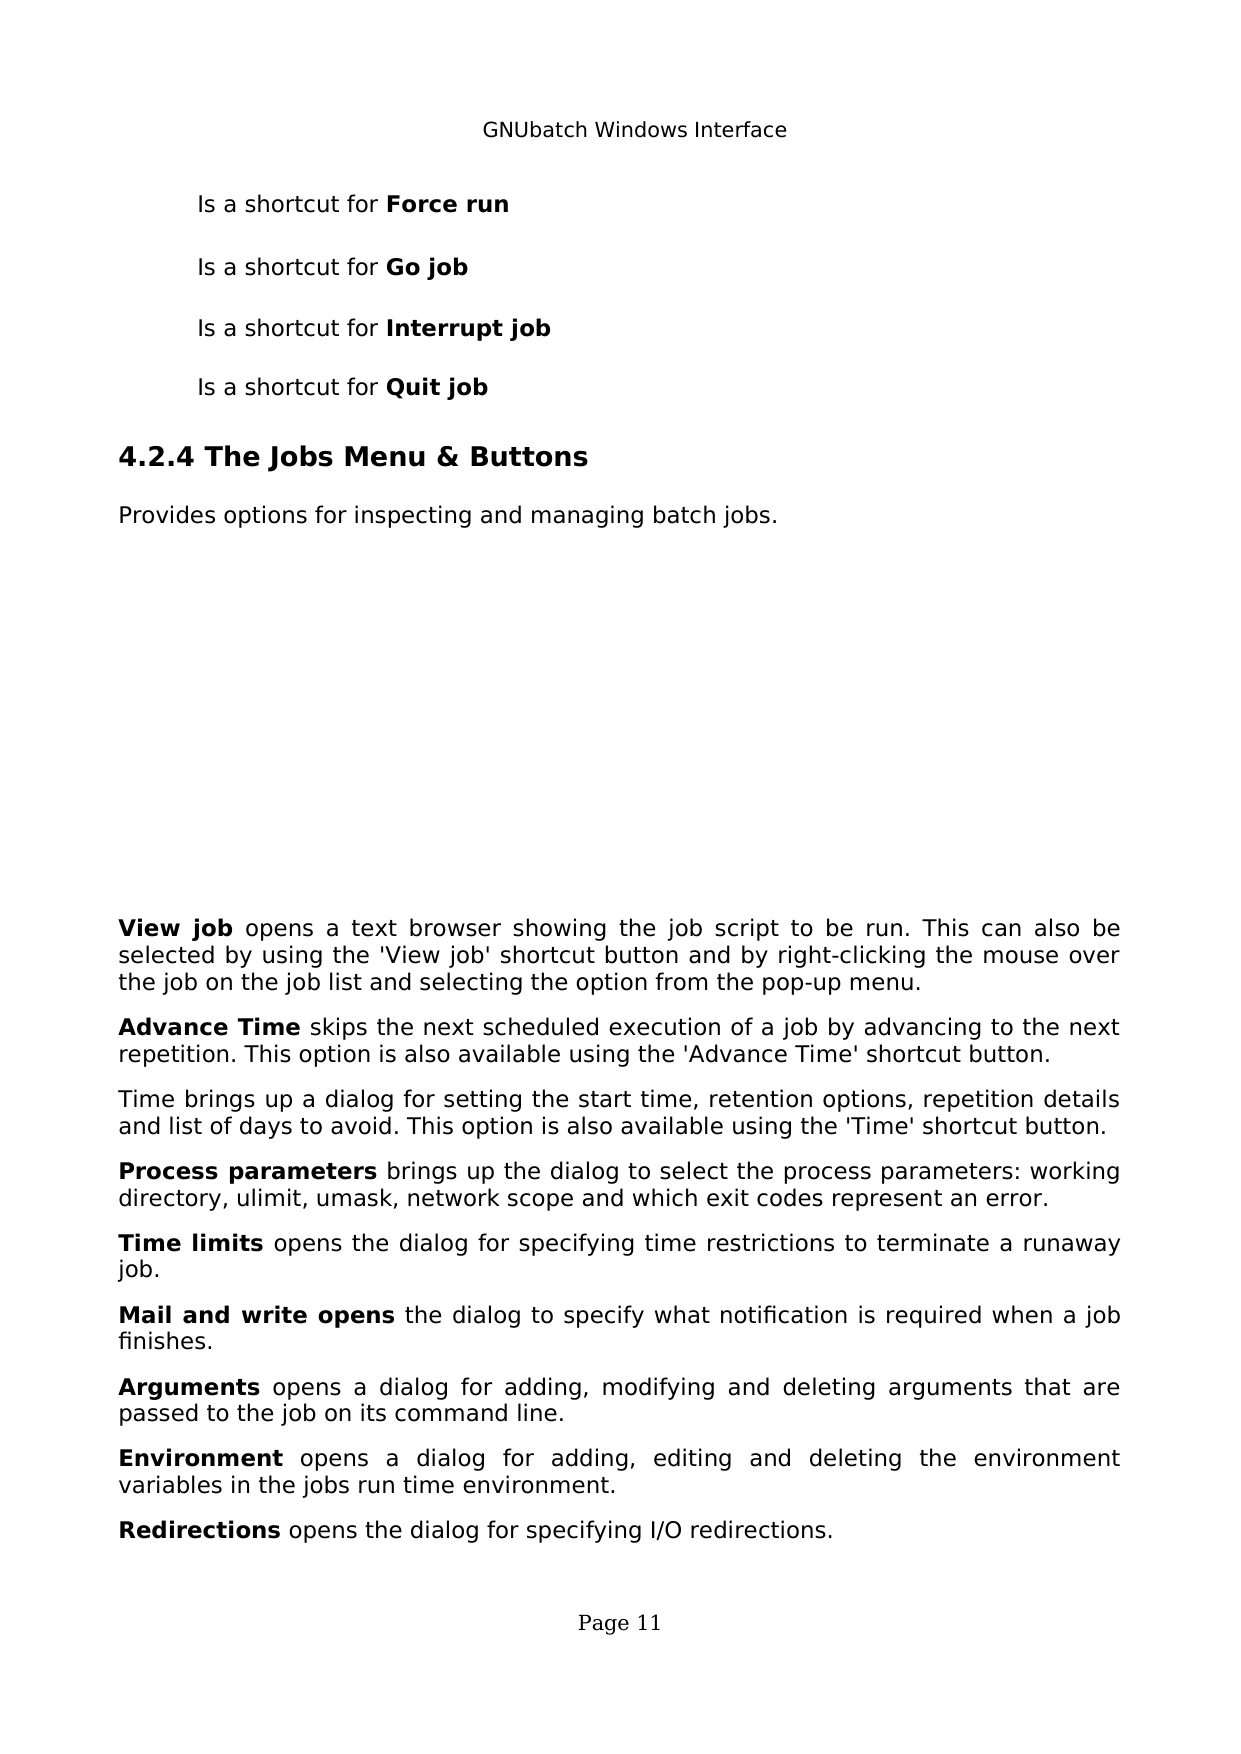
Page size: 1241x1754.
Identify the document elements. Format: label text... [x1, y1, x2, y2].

text Arguments opens a dialog for adding, modifying and deleting arguments that are passed to the job on its command line. [118, 1374, 1122, 1427]
text Time limits opens the dialog for specifying time restrictions to terminate a runaway job. [118, 1230, 1122, 1283]
table_cell Is a shortcut for Interrupt job [194, 298, 607, 359]
text Time brings up a dialog for setting the start time, retention options, repetition details and list of days to avoid. This option is also available using the 'Time' shortcut button. [118, 1086, 1122, 1140]
table_cell Is a shortcut for Go job [194, 238, 607, 298]
table_cell [118, 359, 194, 416]
table_cell [118, 238, 194, 298]
text Environment opens a dialog for adding, editing and deleting the environment variables in the jobs run time environment. [118, 1446, 1122, 1499]
subtitle The Jobs Menu & Buttons [118, 441, 1122, 473]
table_cell [118, 172, 194, 237]
text Advance Time skips the next scheduled execution of a job by advancing to the next repetition. This option is also available using the 'Advance Time' shortcut button. [118, 1014, 1122, 1068]
text Redirections opens the dialog for specifying I/O redirections. [118, 1517, 1122, 1544]
table_cell [118, 298, 194, 359]
text Mail and write opens the dialog to specify what notification is required when a job finishes. [118, 1302, 1122, 1355]
table_cell Is a shortcut for Force run [194, 172, 607, 237]
text Provides options for inspecting and managing batch jobs. [118, 502, 1122, 529]
text Process parameters brings up the dialog to select the process parameters: working directory, ulimit, umask, network scope and which exit codes represent an error. [118, 1158, 1122, 1212]
table_cell Is a shortcut for Quit job [194, 359, 607, 416]
text View job opens a text browser showing the job script to be run. This can also be selected by using the 'View job' shortcut button and by right-clicking the mouse over the job on the job list and selecting the option from the pop-up menu. [118, 916, 1122, 996]
